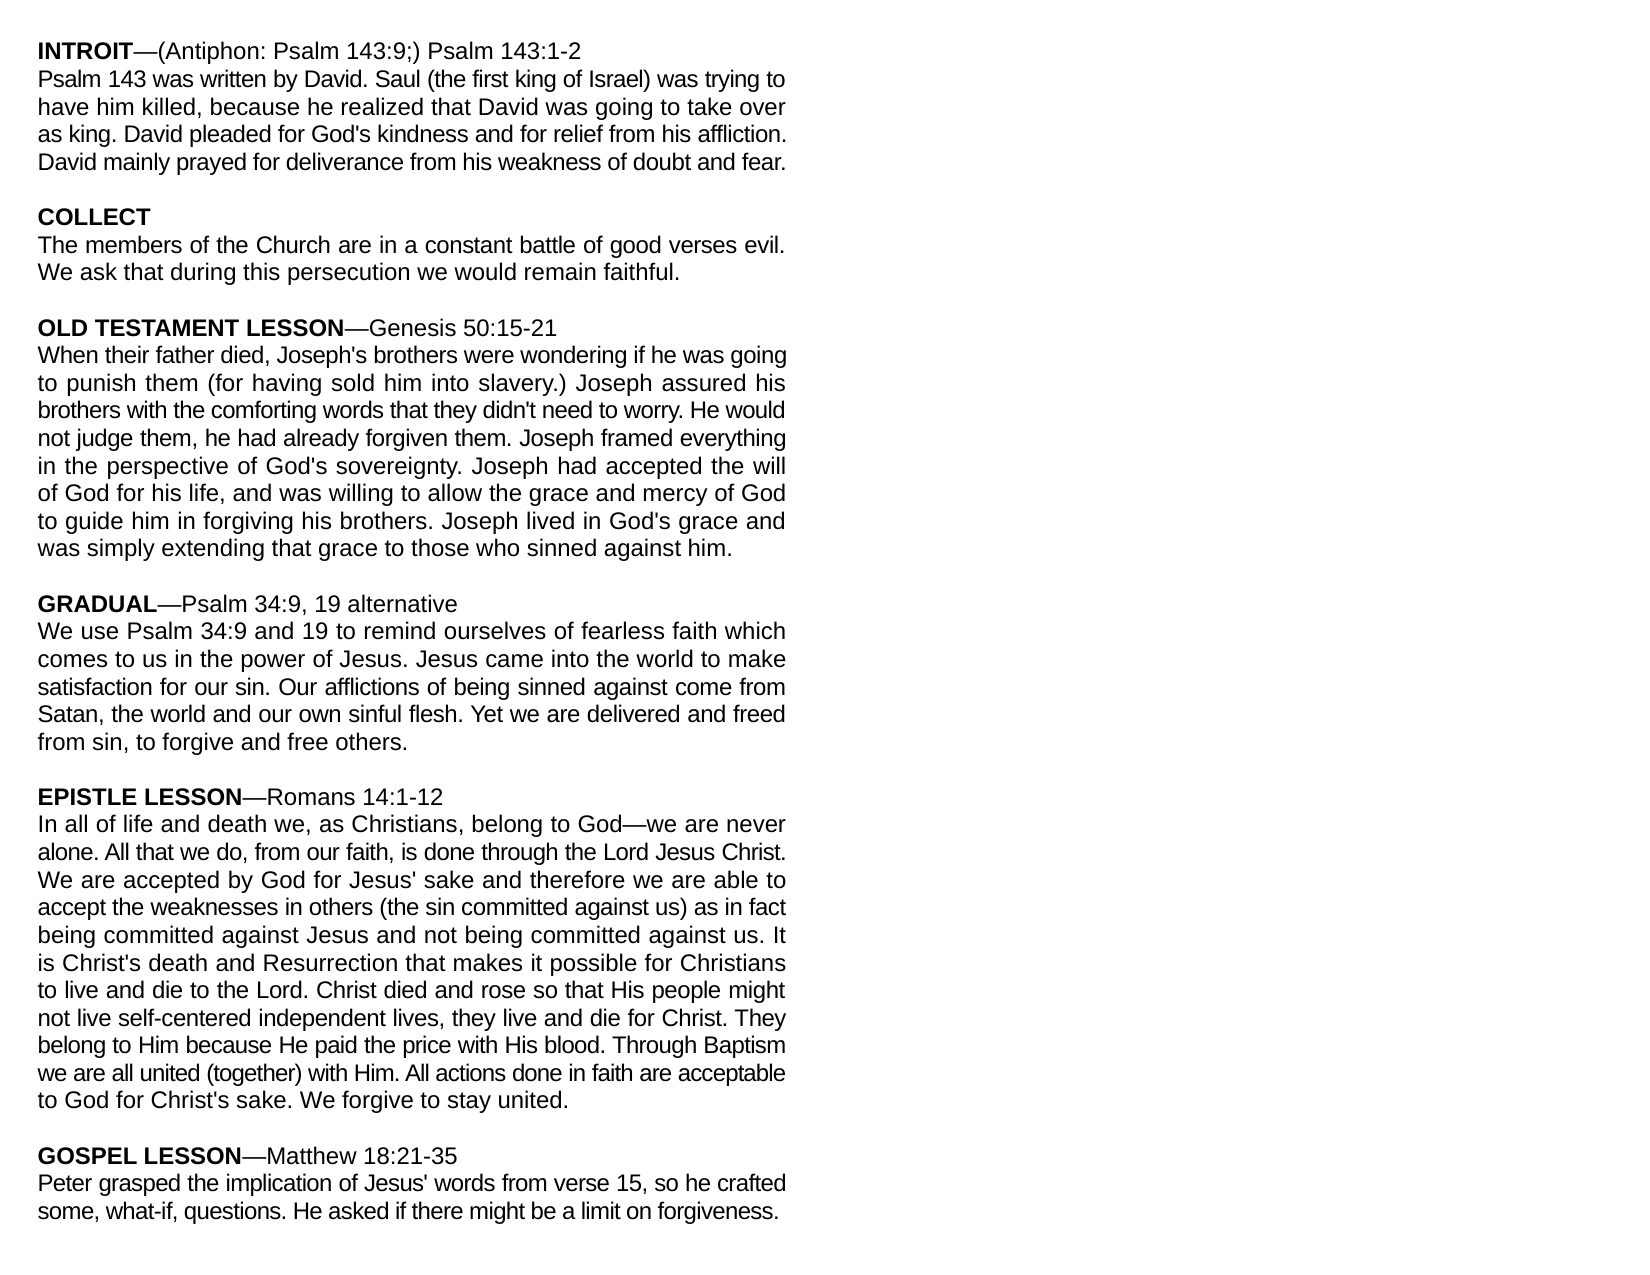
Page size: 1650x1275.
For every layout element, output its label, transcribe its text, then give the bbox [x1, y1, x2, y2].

text In all of life and death we, as Christians, belong to God—we are never alone. All that we do, from our faith, is done through the Lord Jesus Christ. We are accepted by God for Jesus' sake and therefore we are able to accept the weaknesses in others (the sin committed against us) as in fact being committed against Jesus and not being committed against us. It is Christ's death and Resurrection that makes it possible for Christians to live and die to the Lord. Christ died and rose so that His people might not live self-centered independent lives, they live and die for Christ. They belong to Him because He paid the price with His blood. Through Baptism we are all united (together) with Him. All actions done in faith are acceptable to God for Christ's sake. We forgive to stay united. [37, 810, 787, 1114]
text Psalm 143 was written by David. Saul (the first king of Israel) was trying to have him killed, because he realized that David was going to take over as king. David pleaded for God's kindness and for relief from his affliction. David mainly prayed for deliverance from his weakness of doubt and fear. [37, 65, 787, 176]
text The members of the Church are in a constant battle of good verses evil. We ask that during this persecution we would remain faithful. [37, 231, 787, 286]
text When their father died, Joseph's brothers were wondering if he was going to punish them (for having sold him into slavery.) Joseph assured his brothers with the comforting words that they didn't need to worry. He would not judge them, he had already forgiven them. Joseph framed everything in the perspective of God's sovereignty. Joseph had accepted the will of God for his life, and was willing to allow the grace and mercy of God to guide him in forgiving his brothers. Joseph lived in God's grace and was simply extending that grace to those who sinned against him. [37, 341, 787, 562]
text OLD TESTAMENT LESSON—Genesis 50:15-21 [37, 313, 787, 341]
text GOSPEL LESSON—Matthew 18:21-35 [37, 1142, 787, 1169]
text Peter grasped the implication of Jesus' words from verse 15, so he crafted some, what-if, questions. He asked if there might be a limit on forgiveness. [37, 1169, 787, 1224]
text EPISTLE LESSON—Romans 14:1-12 [37, 783, 787, 810]
text GRADUAL—Psalm 34:9, 19 alternative [37, 589, 787, 617]
text We use Psalm 34:9 and 19 to remind ourselves of fearless faith which comes to us in the power of Jesus. Jesus came into the world to make satisfaction for our sin. Our afflictions of being sinned against come from Satan, the world and our own sinful flesh. Yet we are delivered and freed from sin, to forgive and free others. [37, 617, 787, 755]
text INTROIT—(Antiphon: Psalm 143:9;) Psalm 143:1-2 [37, 37, 787, 65]
text COLLECT [37, 203, 787, 231]
